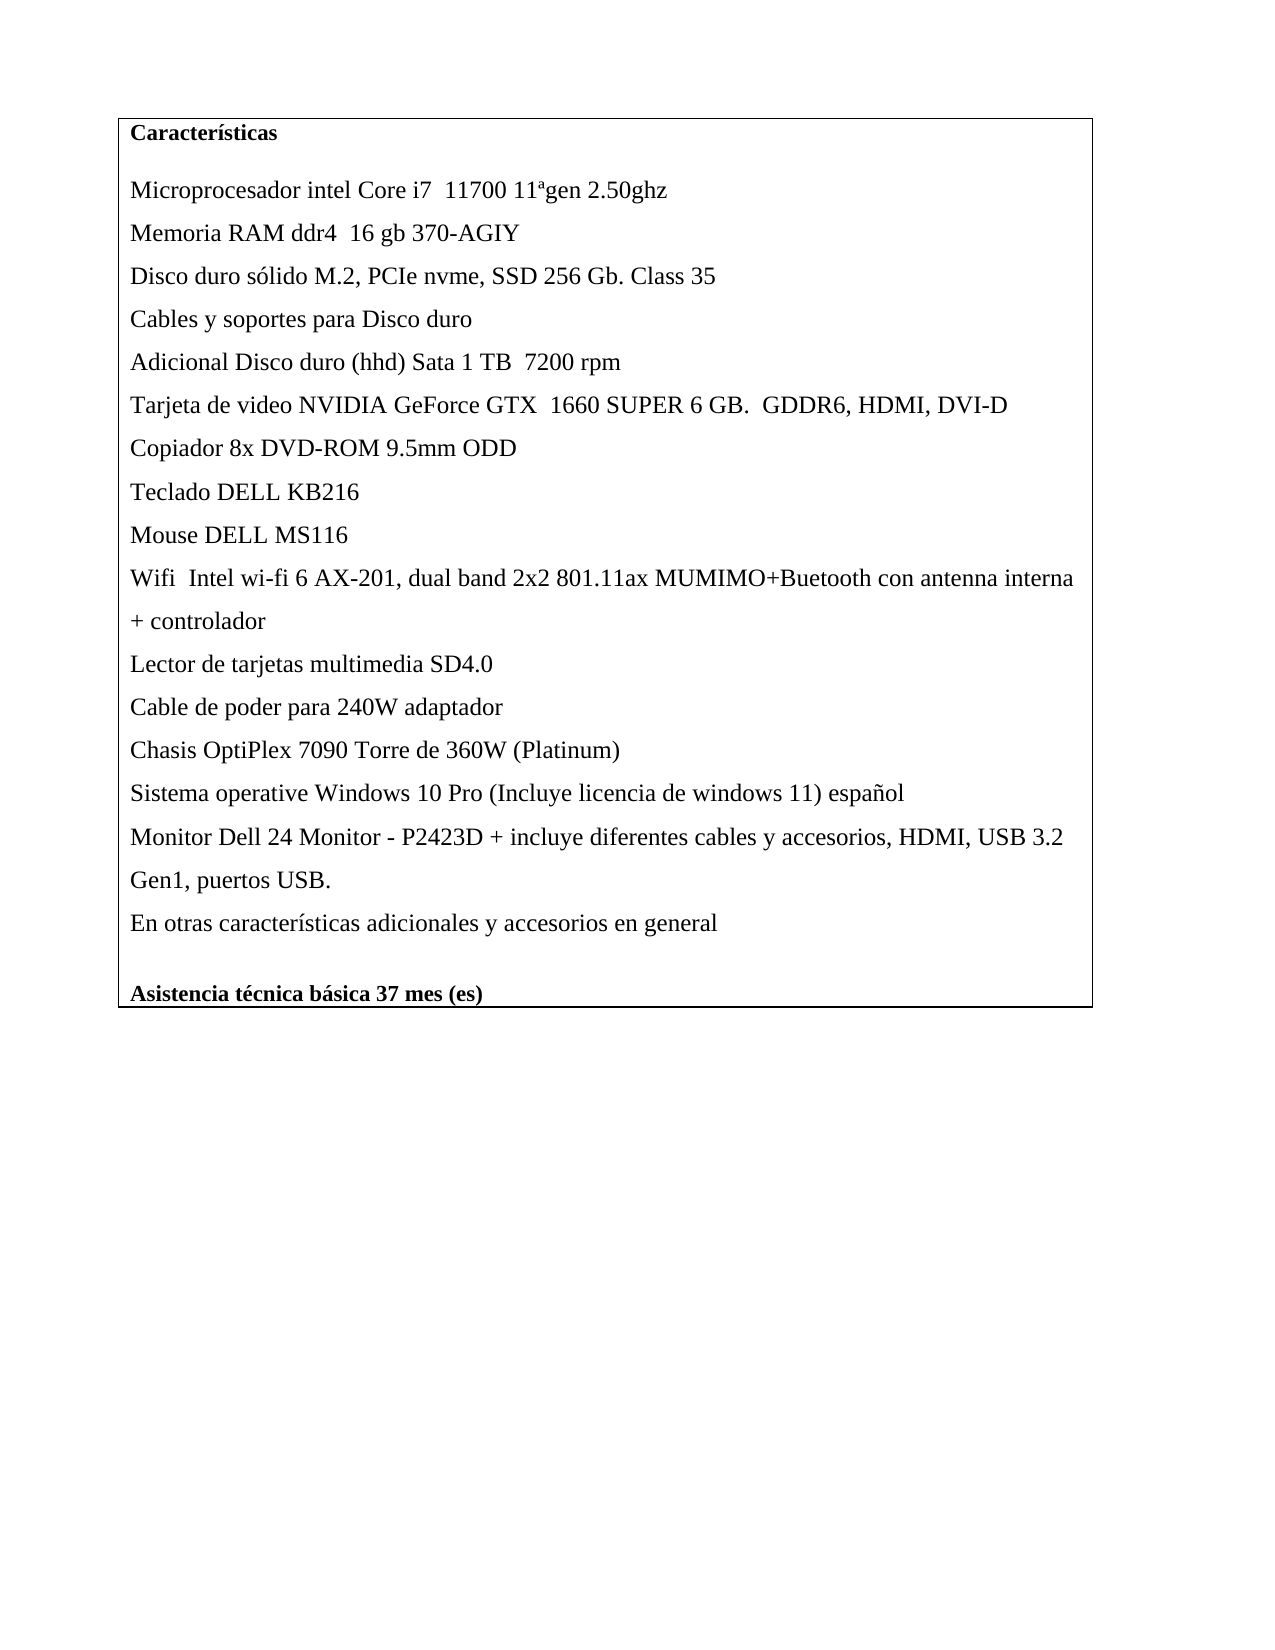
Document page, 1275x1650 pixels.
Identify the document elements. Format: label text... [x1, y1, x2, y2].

table_cell Características Microprocesador intel Core i7 11700 11ªgen 2.50ghz Memoria RAM ddr4 16 gb 370-AGIY Disco duro sólido M.2, PCIe nvme, SSD 256 Gb. Class 35 Cables y soportes para Disco duro Adicional Disco duro (hhd) Sata 1 TB 7200 rpm Tarjeta de video NVIDIA GeForce GTX 1660 SUPER 6 GB. GDDR6, HDMI, DVI-D Copiador 8x DVD-ROM 9.5mm ODD Teclado DELL KB216 Mouse DELL MS116 Wifi Intel wi-fi 6 AX-201, dual band 2x2 801.11ax MUMIMO+Buetooth con antenna interna + controlador Lector de tarjetas multimedia SD4.0 Cable de poder para 240W adaptador Chasis OptiPlex 7090 Torre de 360W (Platinum) Sistema operative Windows 10 Pro (Incluye licencia de windows 11) español Monitor Dell 24 Monitor - P2423D + incluye diferentes cables y accesorios, HDMI, USB 3.2 Gen1, puertos USB. En otras características adicionales y accesorios en general Asistencia técnica básica 37 mes (es) [119, 119, 1092, 1006]
